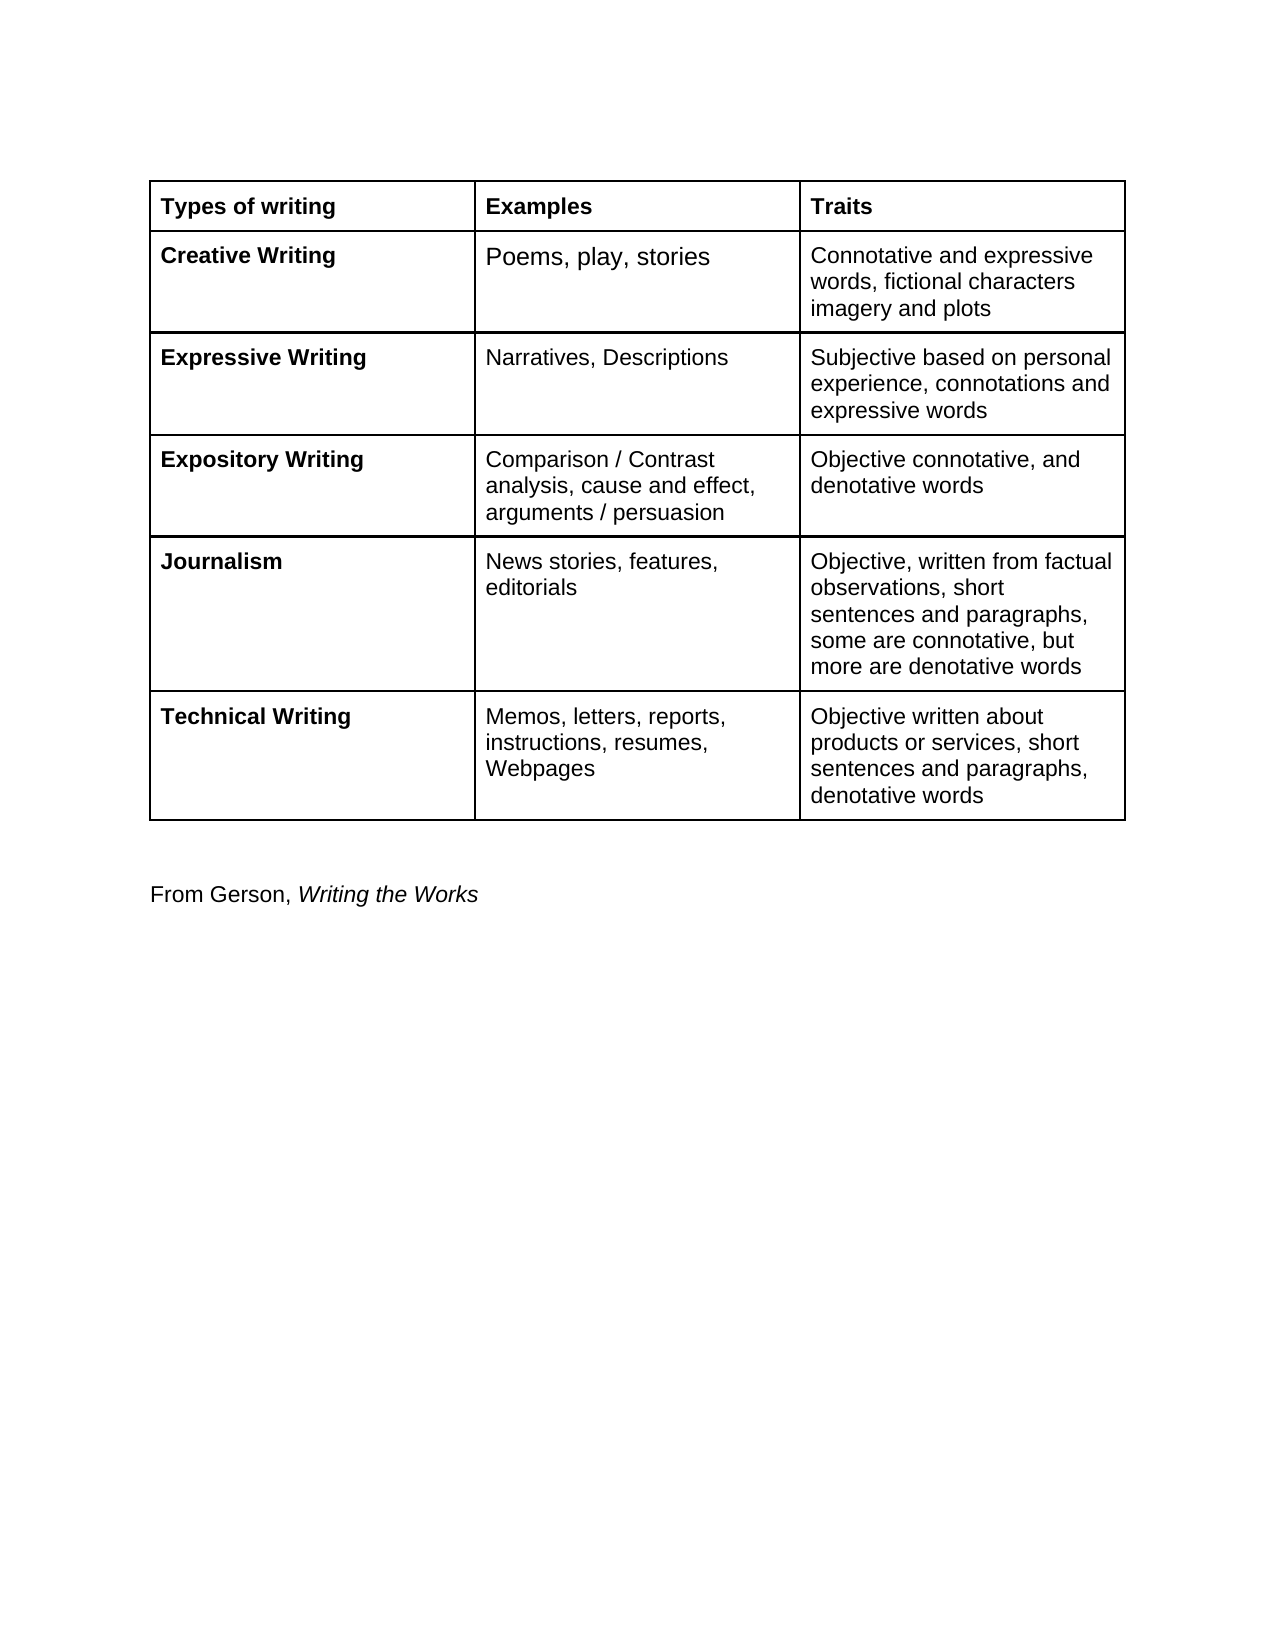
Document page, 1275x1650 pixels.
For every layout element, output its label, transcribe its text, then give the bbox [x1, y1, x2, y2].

table_header Examples [476, 182, 799, 229]
table_cell Connotative and expressive words, fictional characters imagery and plots [801, 232, 1124, 331]
table_cell Subjective based on personal experience, connotations and expressive words [801, 334, 1124, 433]
table_cell Creative Writing [151, 232, 474, 331]
table_cell Memos, letters, reports, instructions, resumes, Webpages [476, 692, 799, 818]
table_cell Technical Writing [151, 692, 474, 818]
text From Gerson, Writing the Works [150, 881, 1125, 907]
table_cell Poems, play, stories [476, 232, 799, 331]
table_cell Journalism [151, 538, 474, 690]
table_cell Expository Writing [151, 436, 474, 535]
table_cell Objective written about products or services, short sentences and paragraphs, denotative words [801, 692, 1124, 818]
table_cell Objective connotative, and denotative words [801, 436, 1124, 535]
table_header Types of writing [151, 182, 474, 229]
table_cell News stories, features, editorials [476, 538, 799, 690]
table_header Traits [801, 182, 1124, 229]
table_cell Narratives, Descriptions [476, 334, 799, 433]
table_cell Comparison / Contrast analysis, cause and effect, arguments / persuasion [476, 436, 799, 535]
table_cell Expressive Writing [151, 334, 474, 433]
table_cell Objective, written from factual observations, short sentences and paragraphs, some are connotative, but more are denotative words [801, 538, 1124, 690]
